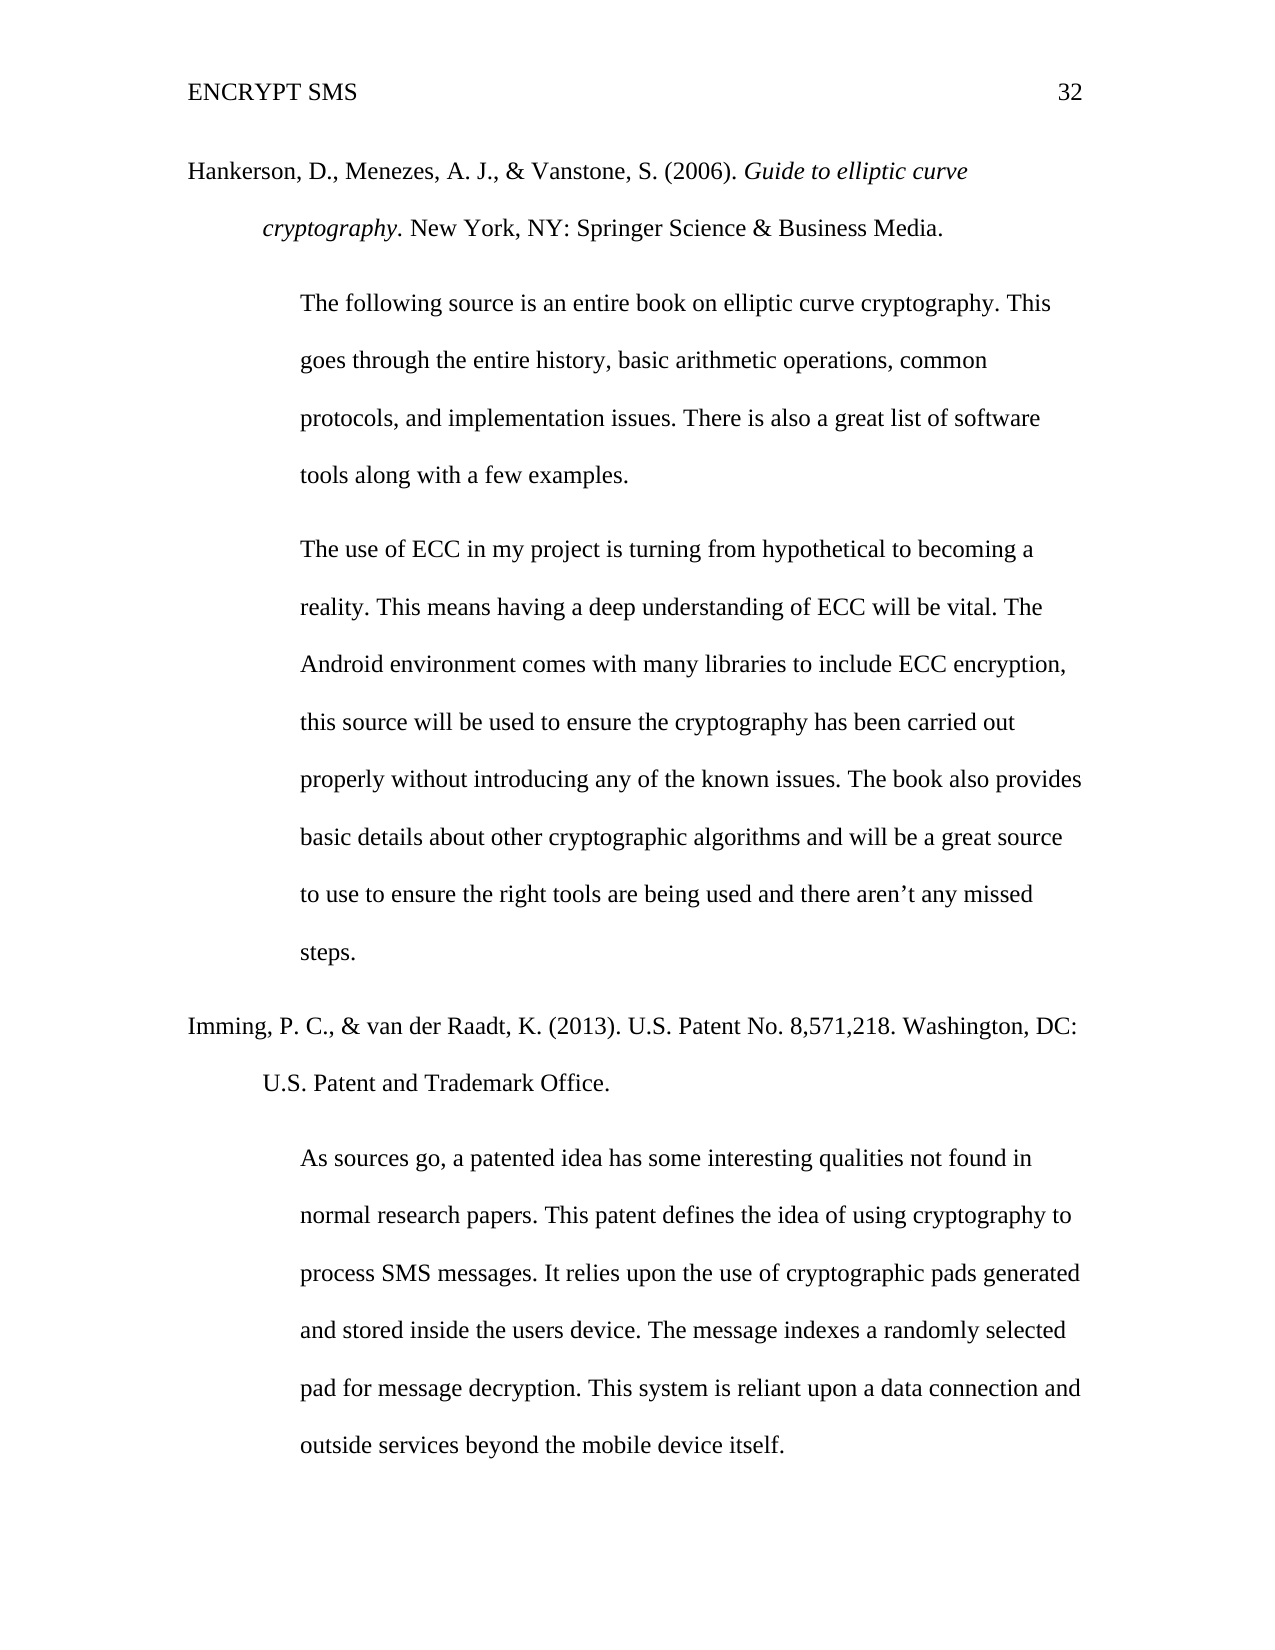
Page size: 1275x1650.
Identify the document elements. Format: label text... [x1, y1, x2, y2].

text Imming, P. C., & van der Raadt, K. (2013). U.S. Patent No. 8,571,218. Washington, DC: U.S. Patent and Trademark Office. [187, 1011, 1087, 1097]
text Hankerson, D., Menezes, A. J., & Vanstone, S. (2006). Guide to elliptic curve cryptography. New York, NY: Springer Science & Business Media. [187, 156, 1087, 242]
text The following source is an entire book on elliptic curve cryptography. This goes through the entire history, basic arithmetic operations, common protocols, and implementation issues. There is also a great list of software tools along with a few examples. [300, 288, 1087, 489]
text As sources go, a patented idea has some interesting qualities not found in normal research papers. This patent defines the idea of using cryptography to process SMS messages. It relies upon the use of cryptographic pads generated and stored inside the users device. The message indexes a randomly selected pad for message decryption. This system is reliant upon a data connection and outside services beyond the mobile device itself. [300, 1143, 1087, 1459]
text The use of ECC in my project is turning from hypothetical to becoming a reality. This means having a deep understanding of ECC will be vital. The Android environment comes with many libraries to include ECC encryption, this source will be used to ensure the cryptography has been carried out properly without introducing any of the known issues. The book also provides basic details about other cryptographic algorithms and will be a great source to use to ensure the right tools are being used and there aren’t any missed steps. [300, 534, 1087, 966]
